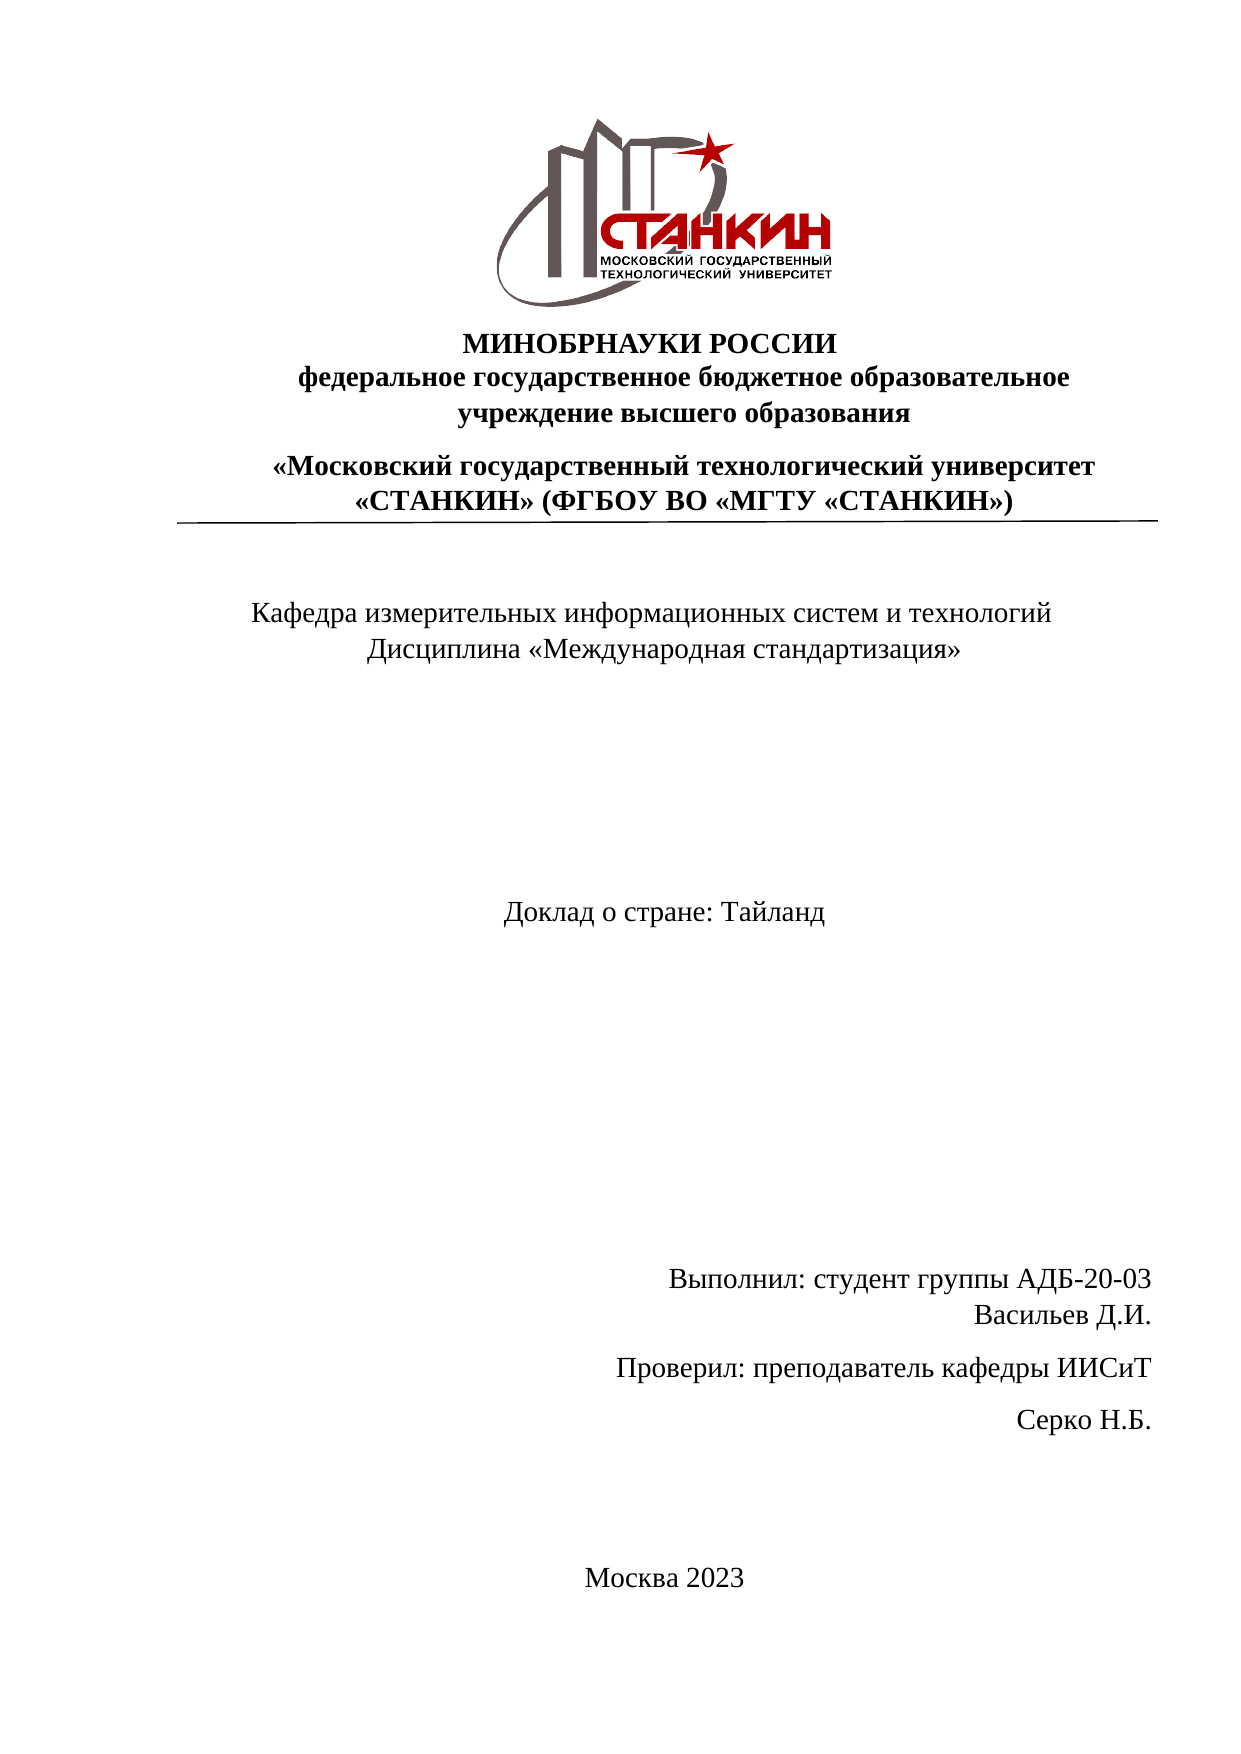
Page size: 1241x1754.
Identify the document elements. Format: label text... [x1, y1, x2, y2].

text Проверил: преподаватель кафедры ИИСиТ [177, 1350, 1152, 1383]
picture [496, 118, 832, 307]
subtitle МИНОБРНАУКИ РОССИИ [177, 326, 1122, 359]
text Доклад о стране: Тайланд [177, 894, 1152, 927]
text Дисциплина «Международная стандартизация» [177, 631, 1152, 665]
text «Московский государственный технологический университет «СТАНКИН» (ФГБОУ ВО «МГТУ «СТАНКИН») [246, 448, 1122, 517]
text федеральное государственное бюджетное образовательное учреждение высшего образования [246, 359, 1122, 429]
text Москва 2023 [177, 1560, 1152, 1593]
text Серко Н.Б. [177, 1402, 1152, 1436]
text Выполнил: студент группы АДБ-20-03 Васильев Д.И. [177, 1261, 1152, 1331]
text Кафедра измерительных информационных систем и технологий [177, 596, 1122, 629]
